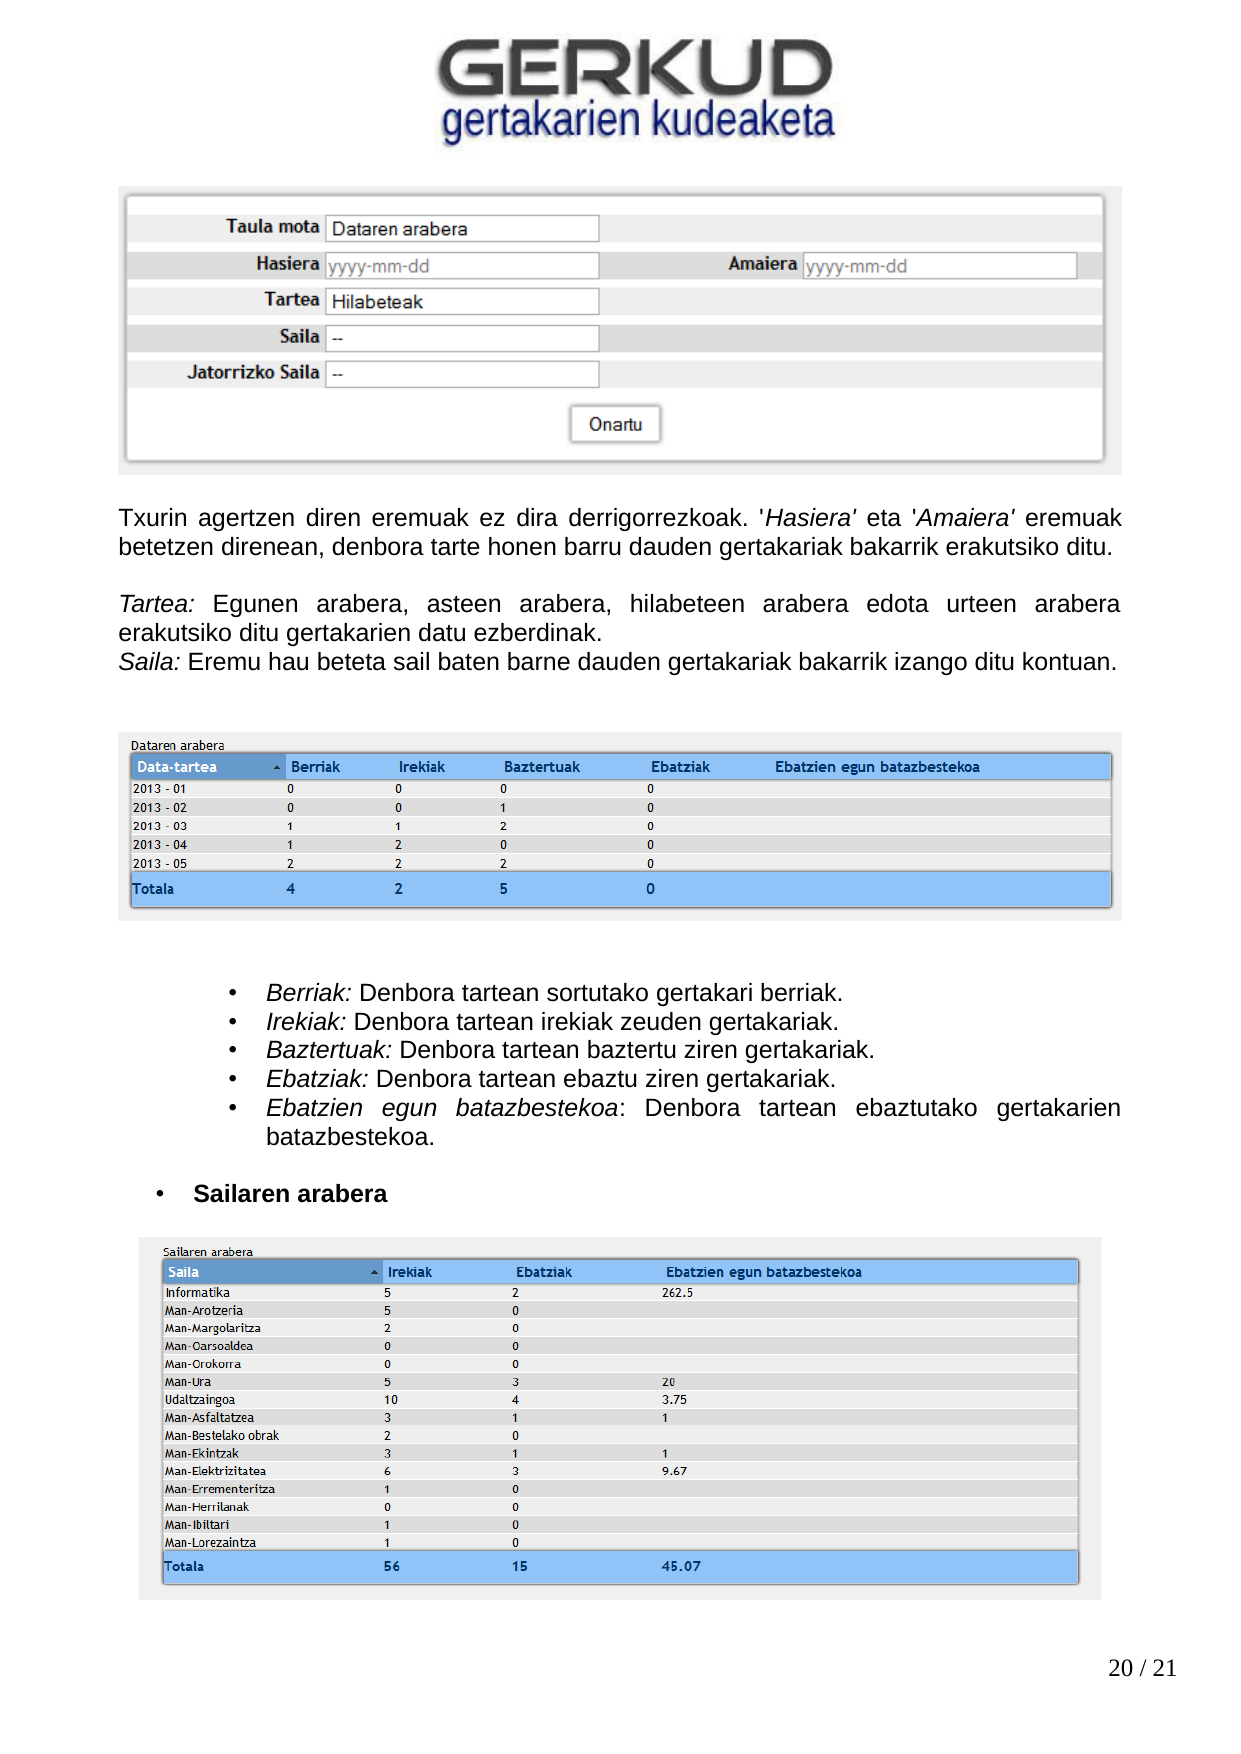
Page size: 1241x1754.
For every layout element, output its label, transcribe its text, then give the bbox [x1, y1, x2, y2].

text Tartea: Egunen arabera, asteen arabera, hilabeteen arabera edota urteen arabera erakutsiko ditu gertakarien datu ezberdinak. [118, 589, 1122, 647]
picture [138, 1237, 1102, 1600]
text Saila: Eremu hau beteta sail baten barne dauden gertakariak bakarrik izango ditu kontuan. [118, 647, 1122, 675]
list Ebatziak: Denbora tartean ebaztu ziren gertakariak. [228, 1064, 1122, 1093]
list Berriak: Denbora tartean sortutako gertakari berriak. [228, 978, 1122, 1006]
list Sailaren arabera [156, 1179, 1122, 1208]
picture [118, 732, 1123, 921]
picture [118, 186, 1123, 475]
list Ebatzien egun batazbestekoa: Denbora tartean ebaztutako gertakarien batazbestekoa. [228, 1093, 1122, 1151]
picture [434, 23, 844, 160]
list Baztertuak: Denbora tartean baztertu ziren gertakariak. [228, 1035, 1122, 1064]
text Txurin agertzen diren eremuak ez dira derrigorrezkoak. 'Hasiera' eta 'Amaiera' eremuak betetzen direnean, denbora tarte honen barru dauden gertakariak bakarrik erakutsiko ditu. [118, 503, 1122, 560]
list Irekiak: Denbora tartean irekiak zeuden gertakariak. [228, 1006, 1122, 1035]
